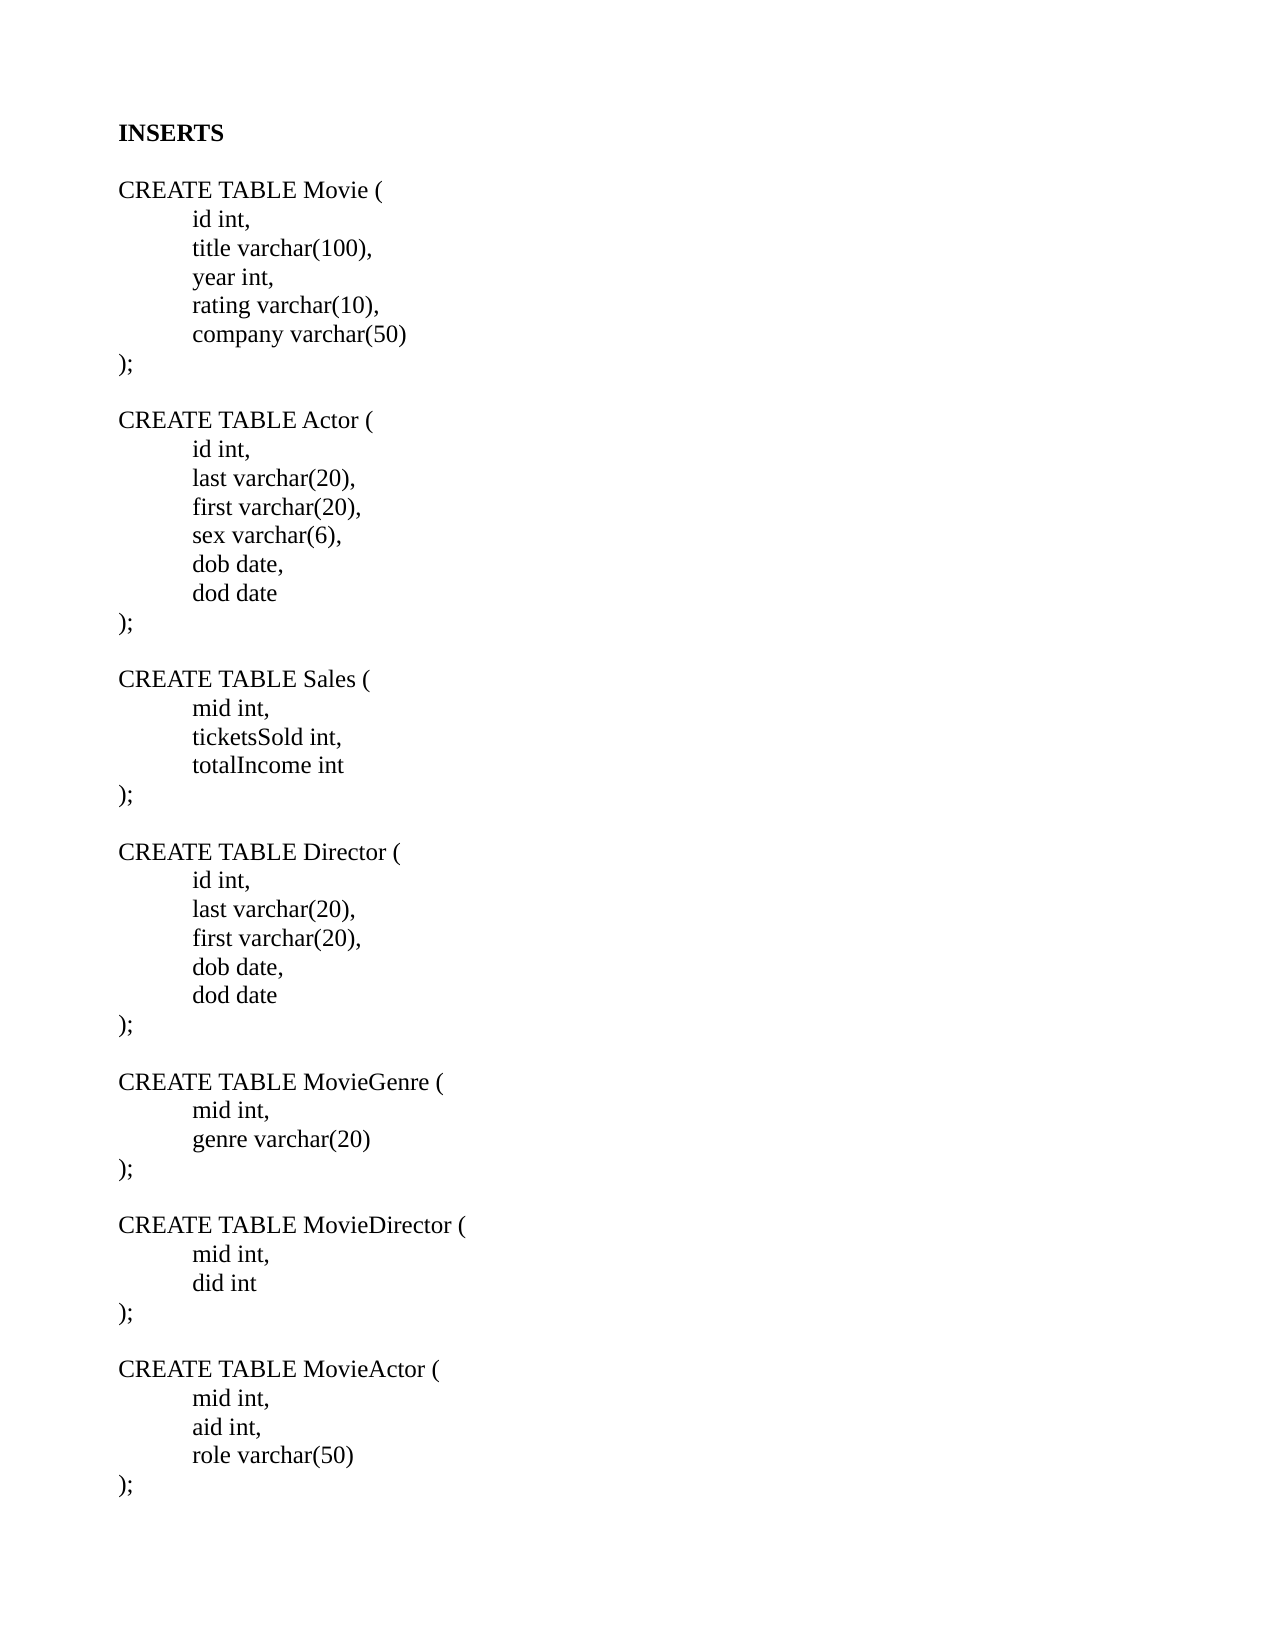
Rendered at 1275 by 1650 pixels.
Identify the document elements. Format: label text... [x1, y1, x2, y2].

text CREATE TABLE Sales ( [118, 664, 1157, 693]
text ); [118, 348, 1157, 377]
text ); [118, 1297, 1157, 1326]
text rating varchar(10), [118, 291, 1157, 319]
text genre varchar(20) [118, 1124, 1157, 1153]
text CREATE TABLE Movie ( [118, 176, 1157, 204]
text dod date [118, 578, 1157, 607]
text role varchar(50) [118, 1441, 1157, 1469]
text CREATE TABLE MovieGenre ( [118, 1067, 1157, 1096]
text mid int, [118, 1383, 1157, 1412]
text first varchar(20), [118, 492, 1157, 521]
text mid int, [118, 693, 1157, 722]
text sex varchar(6), [118, 521, 1157, 549]
text id int, [118, 434, 1157, 463]
text ); [118, 1153, 1157, 1182]
text ); [118, 1009, 1157, 1038]
text dob date, [118, 952, 1157, 981]
text last varchar(20), [118, 463, 1157, 492]
text year int, [118, 262, 1157, 291]
text ); [118, 607, 1157, 636]
text CREATE TABLE MovieActor ( [118, 1354, 1157, 1383]
text CREATE TABLE Director ( [118, 837, 1157, 866]
text CREATE TABLE MovieDirector ( [118, 1211, 1157, 1239]
text ); [118, 779, 1157, 808]
text last varchar(20), [118, 894, 1157, 923]
text ); [118, 1469, 1157, 1498]
text CREATE TABLE Actor ( [118, 406, 1157, 434]
text title varchar(100), [118, 233, 1157, 262]
text totalIncome int [118, 751, 1157, 779]
text company varchar(50) [118, 319, 1157, 348]
text mid int, [118, 1096, 1157, 1124]
text did int [118, 1268, 1157, 1297]
text ticketsSold int, [118, 722, 1157, 751]
text mid int, [118, 1239, 1157, 1268]
text first varchar(20), [118, 923, 1157, 952]
text aid int, [118, 1412, 1157, 1441]
text dob date, [118, 549, 1157, 578]
text id int, [118, 866, 1157, 894]
text INSERTS [118, 118, 1157, 147]
text dod date [118, 981, 1157, 1009]
text id int, [118, 204, 1157, 233]
